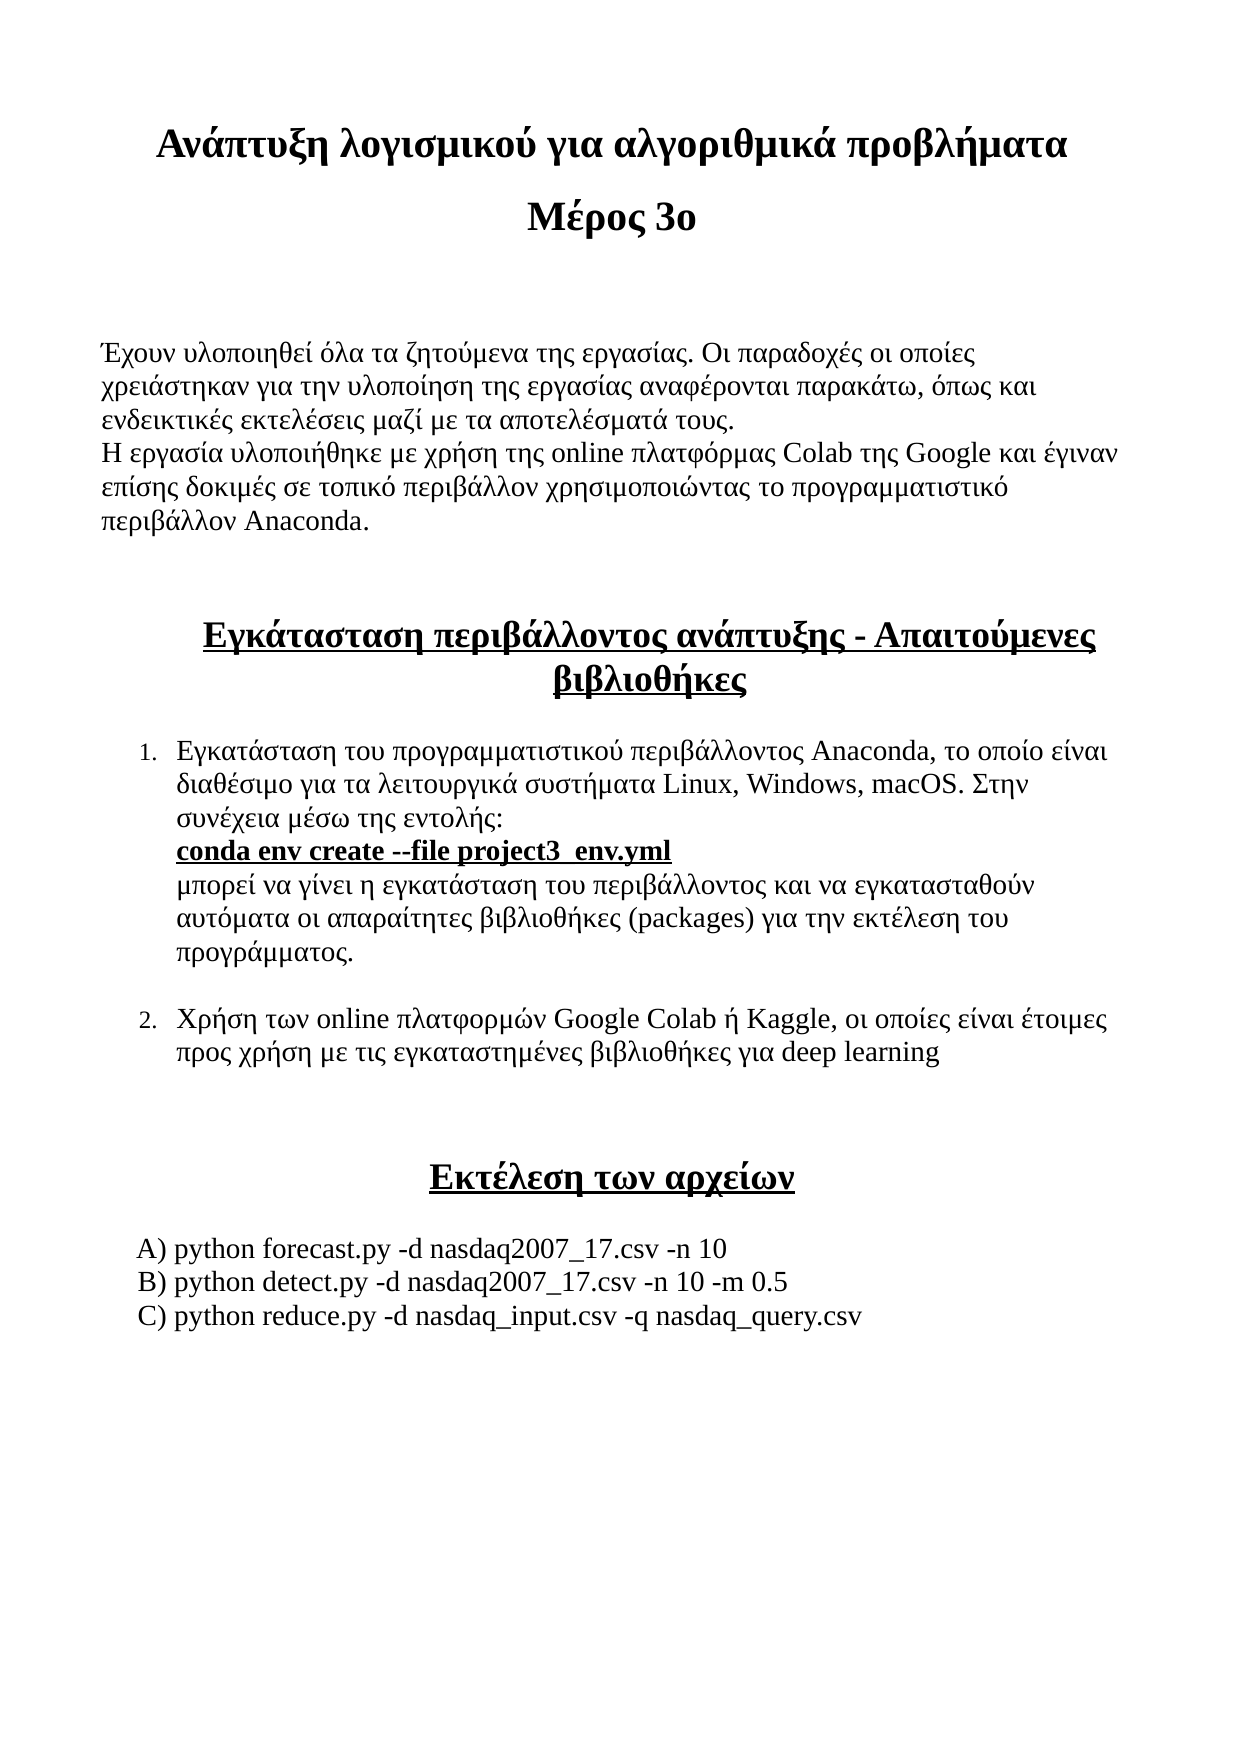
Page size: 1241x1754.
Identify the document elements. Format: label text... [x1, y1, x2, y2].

text Η εργασία υλοποιήθηκε με χρήση της online πλατφόρμας Colab της Google και έγιναν επίσης δοκιμές σε τοπικό περιβάλλον χρησιμοποιώντας το προγραμματιστικό περιβάλλον Anaconda. [101, 436, 1123, 536]
text Ανάπτυξη λογισμικού για αλγοριθμικά προβλήματα [101, 118, 1123, 166]
list Χρήση των online πλατφορμών Google Colab ή Kaggle, οι οποίες είναι έτοιμες προς χρήση με τις εγκαταστημένες βιβλιοθήκες για deep learning [138, 1001, 1123, 1068]
text B) python detect.py -d nasdaq2007_17.csv -n 10 -m 0.5 [101, 1264, 1123, 1298]
text Εκτέλεση των αρχείων [101, 1154, 1123, 1197]
list μπορεί να γίνει η εγκατάσταση του περιβάλλοντος και να εγκατασταθούν αυτόματα οι απαραίτητες βιβλιοθήκες (packages) για την εκτέλεση του προγράμματος. [138, 867, 1123, 967]
list Εγκατάσταση του προγραμματιστικού περιβάλλοντος Anaconda, το οποίο είναι διαθέσιμο για τα λειτουργικά συστήματα Linux, Windows, macOS. Στην συνέχεια μέσω της εντολής: [138, 733, 1123, 833]
text C) python reduce.py -d nasdaq_input.csv -q nasdaq_query.csv [101, 1298, 1123, 1332]
text Μέρος 3ο [101, 191, 1123, 239]
text A) python forecast.py -d nasdaq2007_17.csv -n 10 [101, 1231, 1123, 1264]
list Εγκάτασταση περιβάλλοντος ανάπτυξης - Απαιτούμενες βιβλιοθήκες [138, 613, 1123, 699]
text Έχουν υλοποιηθεί όλα τα ζητούμενα της εργασίας. Οι παραδοχές οι οποίες χρειάστηκαν για την υλοποίηση της εργασίας αναφέρονται παρακάτω, όπως και ενδεικτικές εκτελέσεις μαζί με τα αποτελέσματά τους. [101, 335, 1123, 436]
list conda env create --file project3_env.yml [138, 833, 1123, 867]
